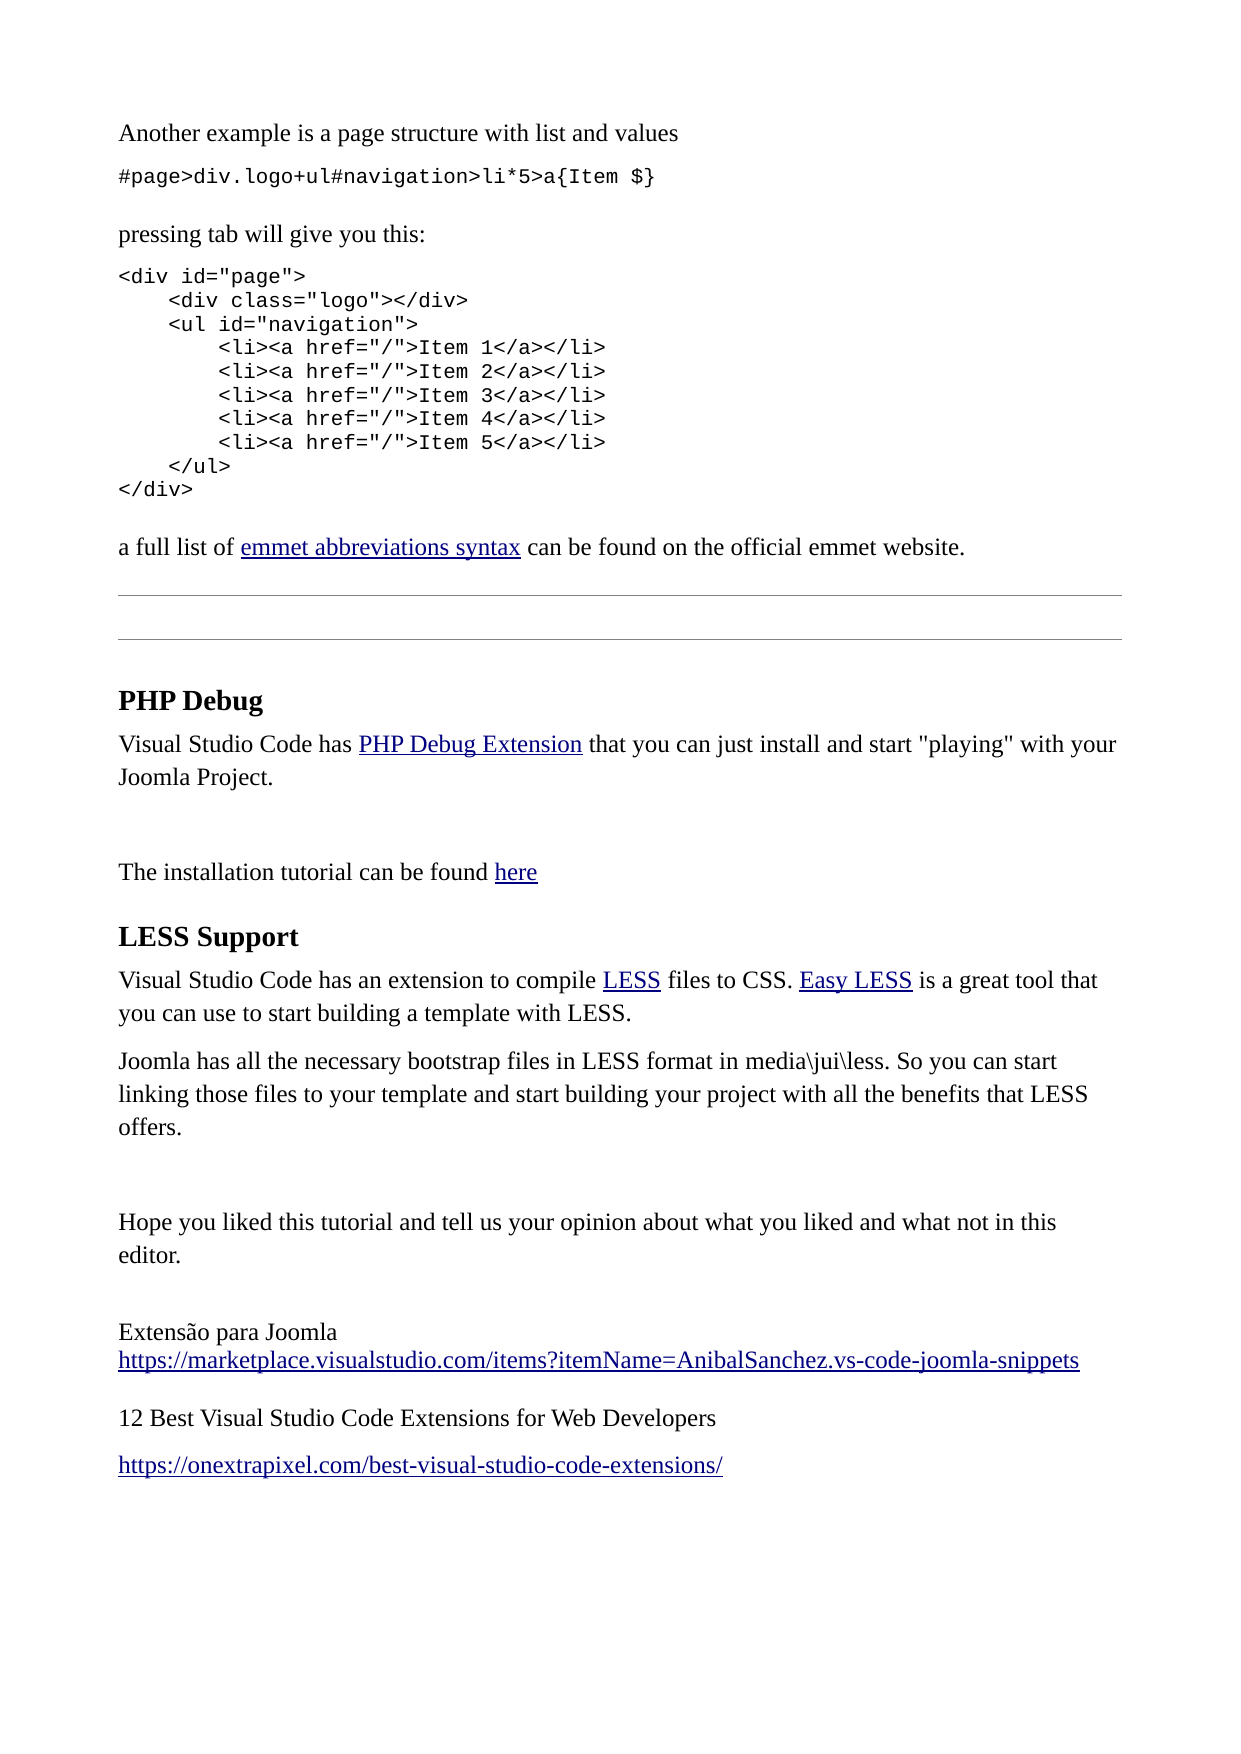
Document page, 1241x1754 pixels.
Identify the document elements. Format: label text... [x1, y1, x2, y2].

text https://marketplace.visualstudio.com/items?itemName=AnibalSanchez.vs-code-joomla-snippets [118, 1345, 1122, 1374]
subtitle PHP Debug [118, 683, 1122, 716]
text <div id="page"> [118, 266, 1122, 290]
text </ul> [118, 456, 1122, 479]
text a full list of emmet abbreviations syntax can be found on the official emmet website. [118, 532, 1122, 561]
text Joomla has all the necessary bootstrap files in LESS format in media\jui\less. So you can start linking those files to your template and start building your project with all the benefits that LESS offers. [118, 1046, 1122, 1141]
text Hope you liked this tutorial and tell us your opinion about what you liked and what not in this editor. [118, 1207, 1122, 1269]
text Another example is a page structure with list and values [118, 118, 1122, 147]
text The installation tutorial can be found here [118, 857, 1122, 886]
text <div class="logo"></div> [118, 290, 1122, 314]
text Visual Studio Code has PHP Debug Extension that you can just install and start "playing" with your Joomla Project. [118, 729, 1122, 791]
text Extensão para Joomla [118, 1317, 1122, 1345]
text <li><a href="/">Item 1</a></li> [118, 337, 1122, 361]
text </div> [118, 479, 1122, 503]
text <li><a href="/">Item 2</a></li> [118, 361, 1122, 385]
text <li><a href="/">Item 4</a></li> [118, 408, 1122, 432]
text 12 Best Visual Studio Code Extensions for Web Developers [118, 1403, 1122, 1432]
text <li><a href="/">Item 5</a></li> [118, 432, 1122, 456]
text https://onextrapixel.com/best-visual-studio-code-extensions/ [118, 1451, 1122, 1479]
text Visual Studio Code has an extension to compile LESS files to CSS. Easy LESS is a great tool that you can use to start building a template with LESS. [118, 965, 1122, 1027]
subtitle LESS Support [118, 919, 1122, 953]
text <ul id="navigation"> [118, 314, 1122, 337]
text <li><a href="/">Item 3</a></li> [118, 385, 1122, 408]
text #page>div.logo+ul#navigation>li*5>a{Item $} [118, 166, 1122, 189]
text pressing tab will give you this: [118, 219, 1122, 248]
